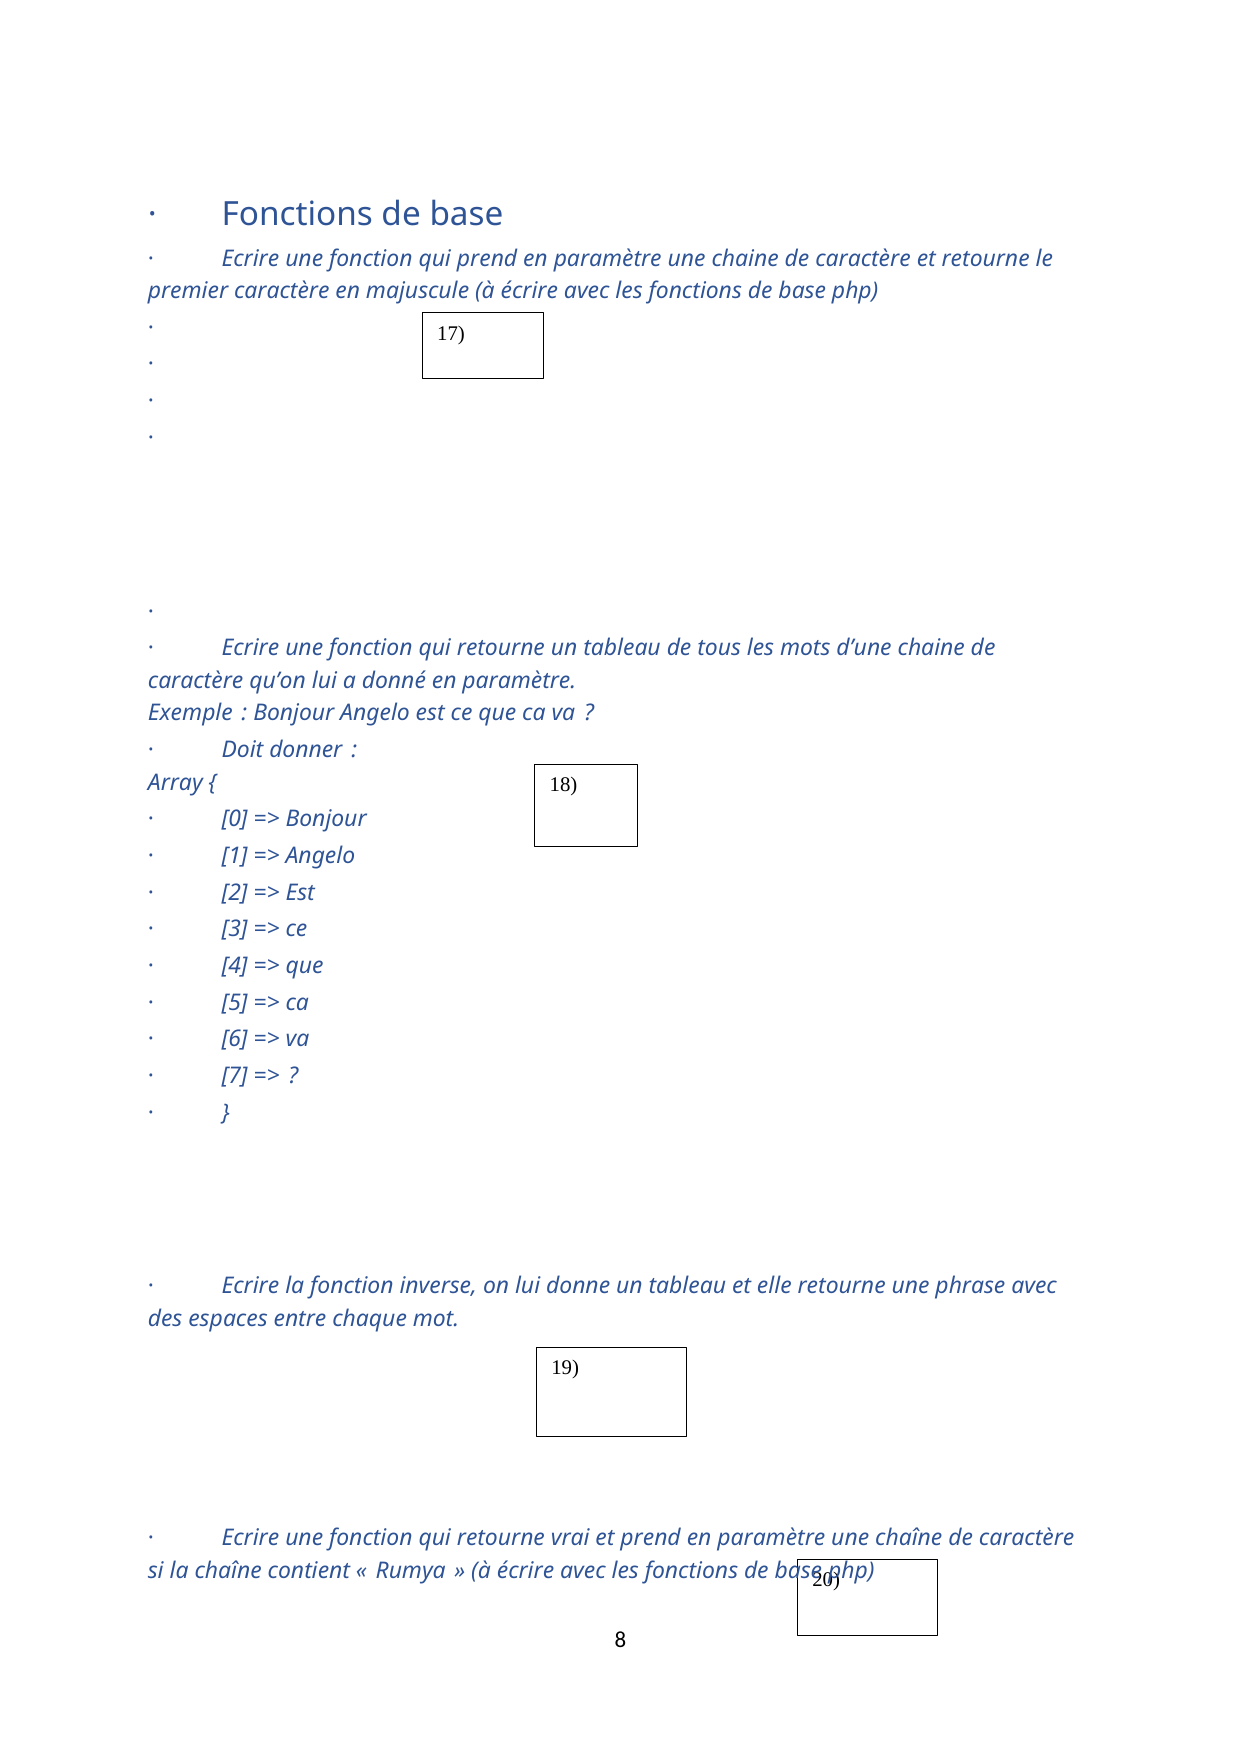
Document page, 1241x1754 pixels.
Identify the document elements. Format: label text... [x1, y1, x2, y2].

list Fonctions de base [148, 190, 1093, 236]
list Ecrire la fonction inverse, on lui donne un tableau et elle retourne une phrase avec des espaces entre chaque mot. [148, 1269, 1093, 1333]
list [3] => ce [148, 912, 1093, 943]
list [1] => Angelo [148, 839, 1093, 870]
list [0] => Bonjour [148, 802, 534, 833]
list [6] => va [148, 1022, 1093, 1053]
list Doit donner : Array { [148, 733, 1093, 797]
list [638, 802, 1093, 833]
list Ecrire une fonction qui prend en paramètre une chaine de caractère et retourne le premier caractère en majuscule (à écrire avec les fonctions de base php) [148, 242, 1093, 305]
list Ecrire une fonction qui retourne vrai et prend en paramètre une chaîne de caractère si la chaîne contient « Rumya » (à écrire avec les fonctions de base php) [148, 1521, 1093, 1585]
list [4] => que [148, 949, 1093, 980]
list } [148, 1095, 1093, 1127]
list Ecrire une fonction qui retourne un tableau de tous les mots d’une chaine de caractère qu’on lui a donné en paramètre. Exemple : Bonjour Angelo est ce que ca va ? [148, 631, 1093, 727]
list [2] => Est [148, 875, 1093, 907]
list [7] => ? [148, 1059, 1093, 1090]
list [5] => ca [148, 985, 1093, 1017]
